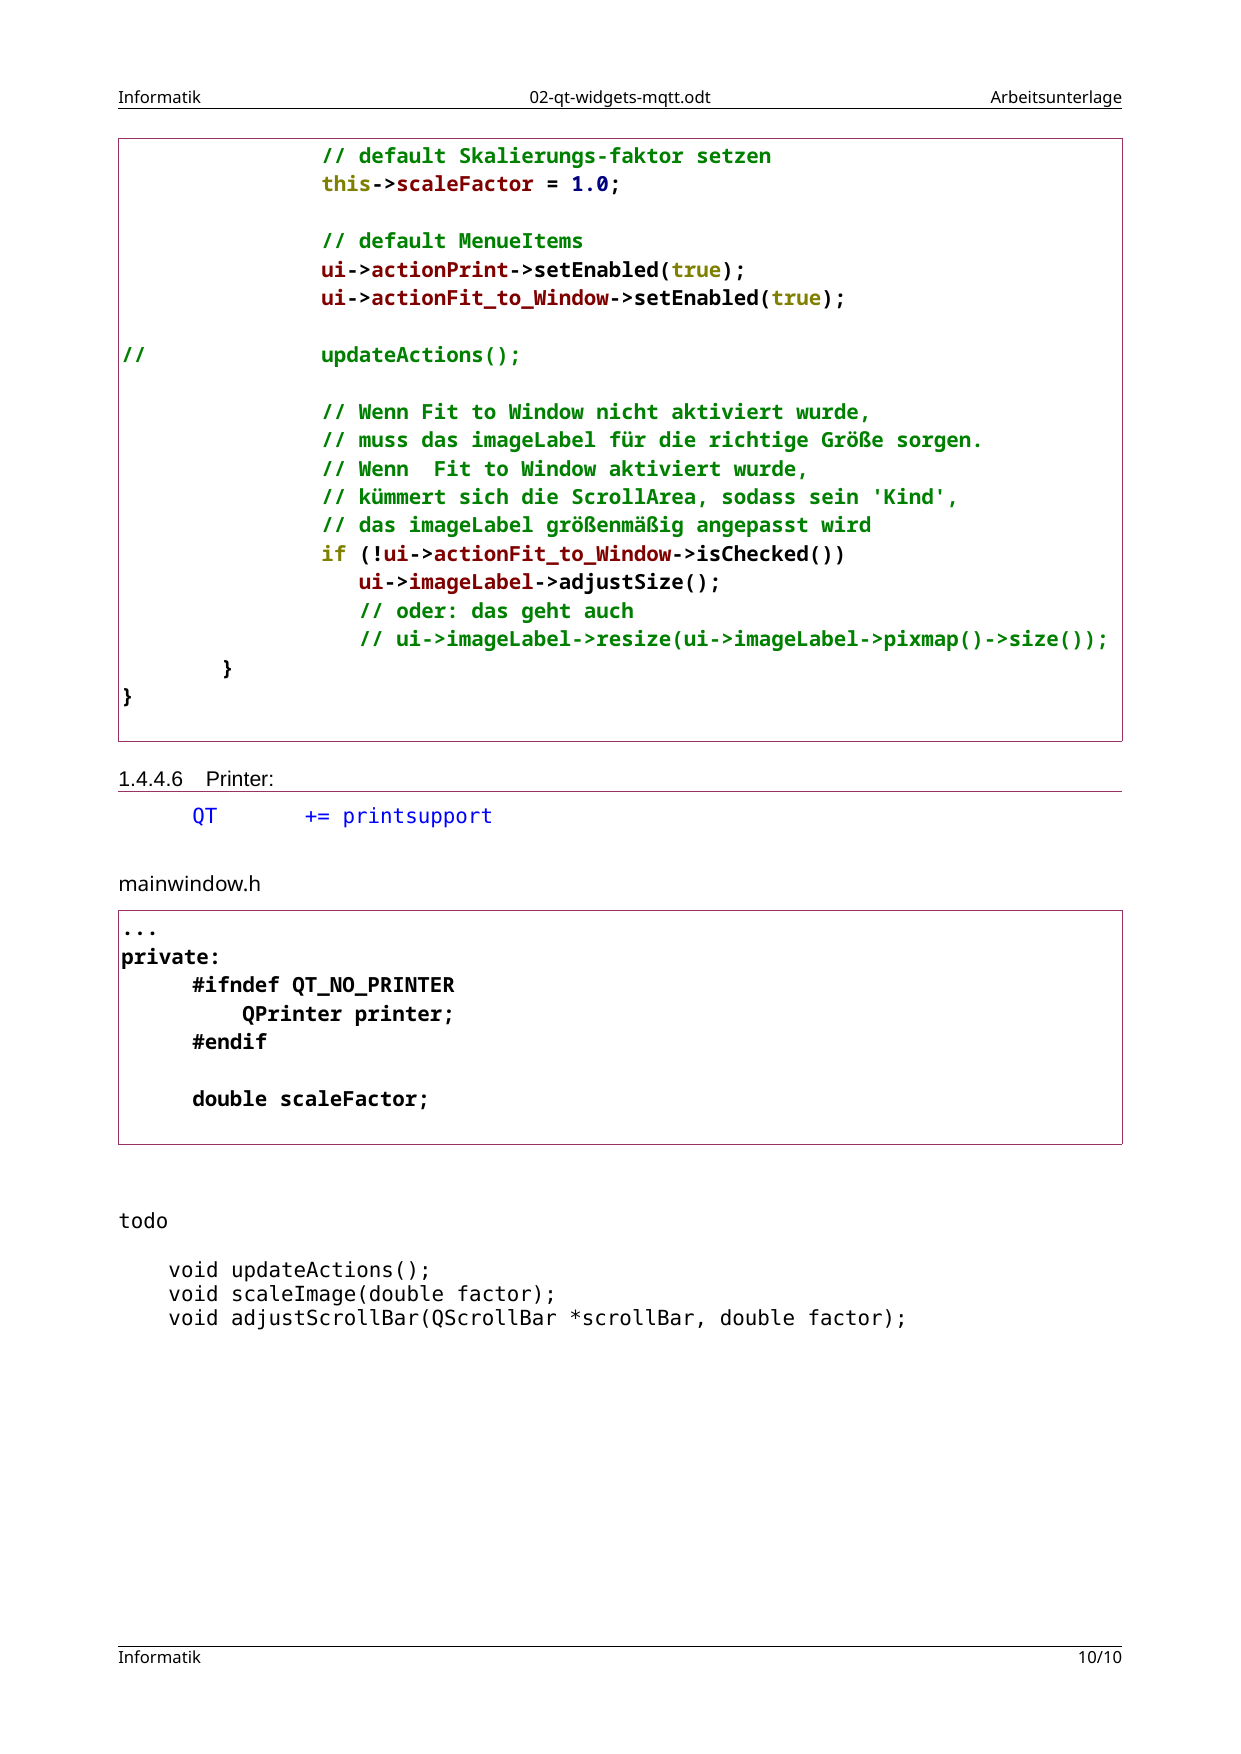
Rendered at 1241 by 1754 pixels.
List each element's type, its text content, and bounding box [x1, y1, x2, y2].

text double scaleFactor; [119, 1081, 1122, 1109]
text this->scaleFactor = 1.0; [119, 166, 1122, 195]
text #ifndef QT_NO_PRINTER [119, 967, 1122, 996]
text if (!ui->actionFit_to_Window->isChecked()) [119, 536, 1122, 564]
text QT += printsupport [118, 804, 1122, 828]
text #endif [119, 1024, 1122, 1052]
text void scaleImage(double factor); [118, 1282, 1122, 1306]
text // Wenn Fit to Window nicht aktiviert wurde, [119, 394, 1122, 422]
text ... [119, 911, 1122, 939]
text } [119, 678, 1122, 707]
text QPrinter printer; [119, 996, 1122, 1024]
text // ui->imageLabel->resize(ui->imageLabel->pixmap()->size()); [119, 621, 1122, 650]
text // default MenueItems [119, 223, 1122, 252]
text mainwindow.h [118, 869, 1122, 898]
text ui->actionFit_to_Window->setEnabled(true); [119, 280, 1122, 308]
text // Wenn Fit to Window aktiviert wurde, [119, 451, 1122, 479]
text // default Skalierungs-faktor setzen [119, 139, 1122, 166]
text todo [118, 1209, 1122, 1233]
text ui->actionPrint->setEnabled(true); [119, 252, 1122, 280]
text // kümmert sich die ScrollArea, sodass sein 'Kind', [119, 479, 1122, 508]
text private: [119, 939, 1122, 967]
subtitle Printer: [118, 766, 1122, 791]
text // muss das imageLabel für die richtige Größe sorgen. [119, 422, 1122, 451]
text // updateActions(); [119, 337, 1122, 365]
text // das imageLabel größenmäßig angepasst wird [119, 508, 1122, 536]
text void adjustScrollBar(QScrollBar *scrollBar, double factor); [118, 1306, 1122, 1330]
text // oder: das geht auch [119, 593, 1122, 621]
text } [119, 650, 1122, 678]
text void updateActions(); [118, 1258, 1122, 1282]
text ui->imageLabel->adjustSize(); [119, 564, 1122, 593]
